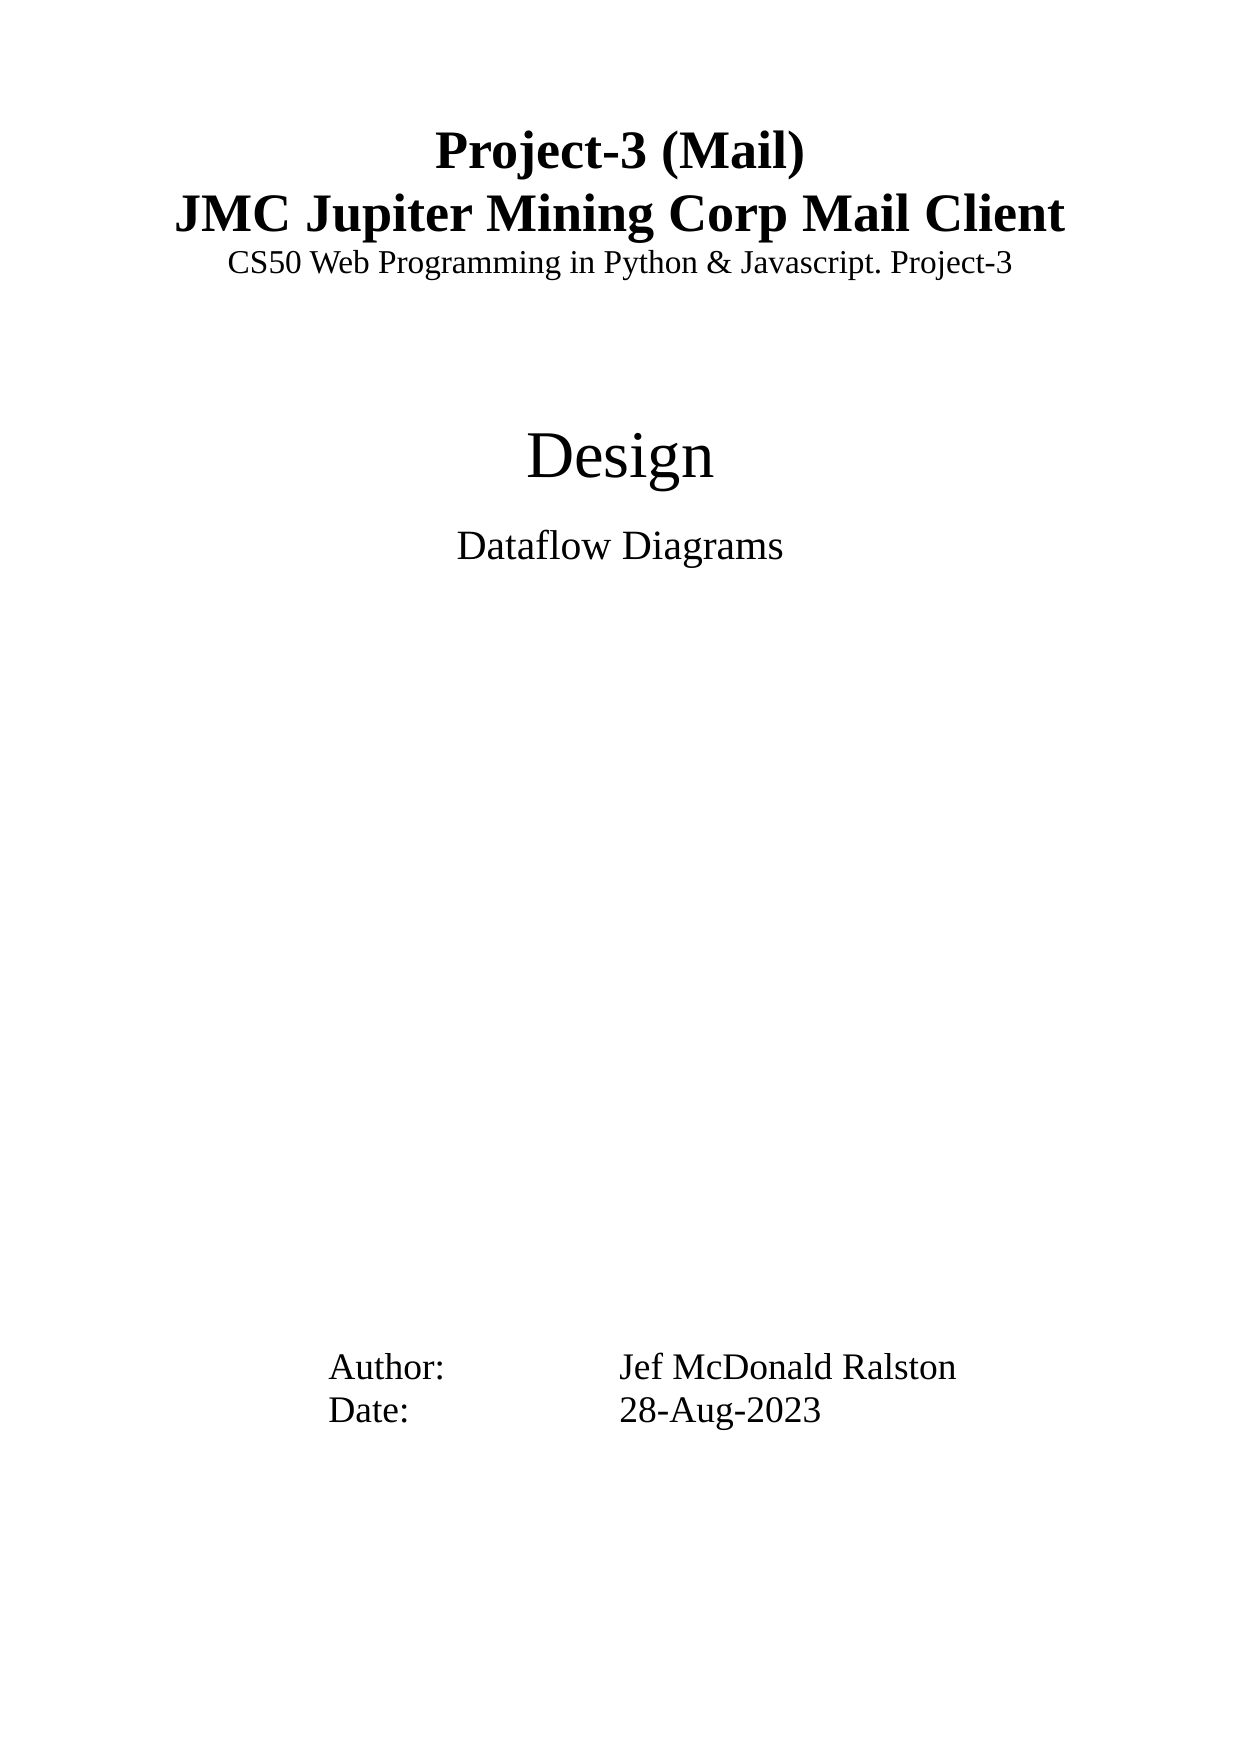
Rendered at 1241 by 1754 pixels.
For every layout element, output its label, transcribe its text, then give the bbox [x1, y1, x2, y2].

text Project-3 (Mail) [118, 118, 1122, 180]
table_header Jef McDonald Ralston [619, 1345, 984, 1388]
text Dataflow Diagrams [118, 521, 1122, 568]
table_header Author: [328, 1345, 619, 1388]
text CS50 Web Programming in Python & Javascript. Project-3 [118, 243, 1122, 281]
table_cell 28-Aug-2023 [619, 1388, 984, 1431]
table_cell Date: [328, 1388, 619, 1431]
text JMC Jupiter Mining Corp Mail Client [118, 180, 1122, 243]
text Design [118, 415, 1122, 492]
